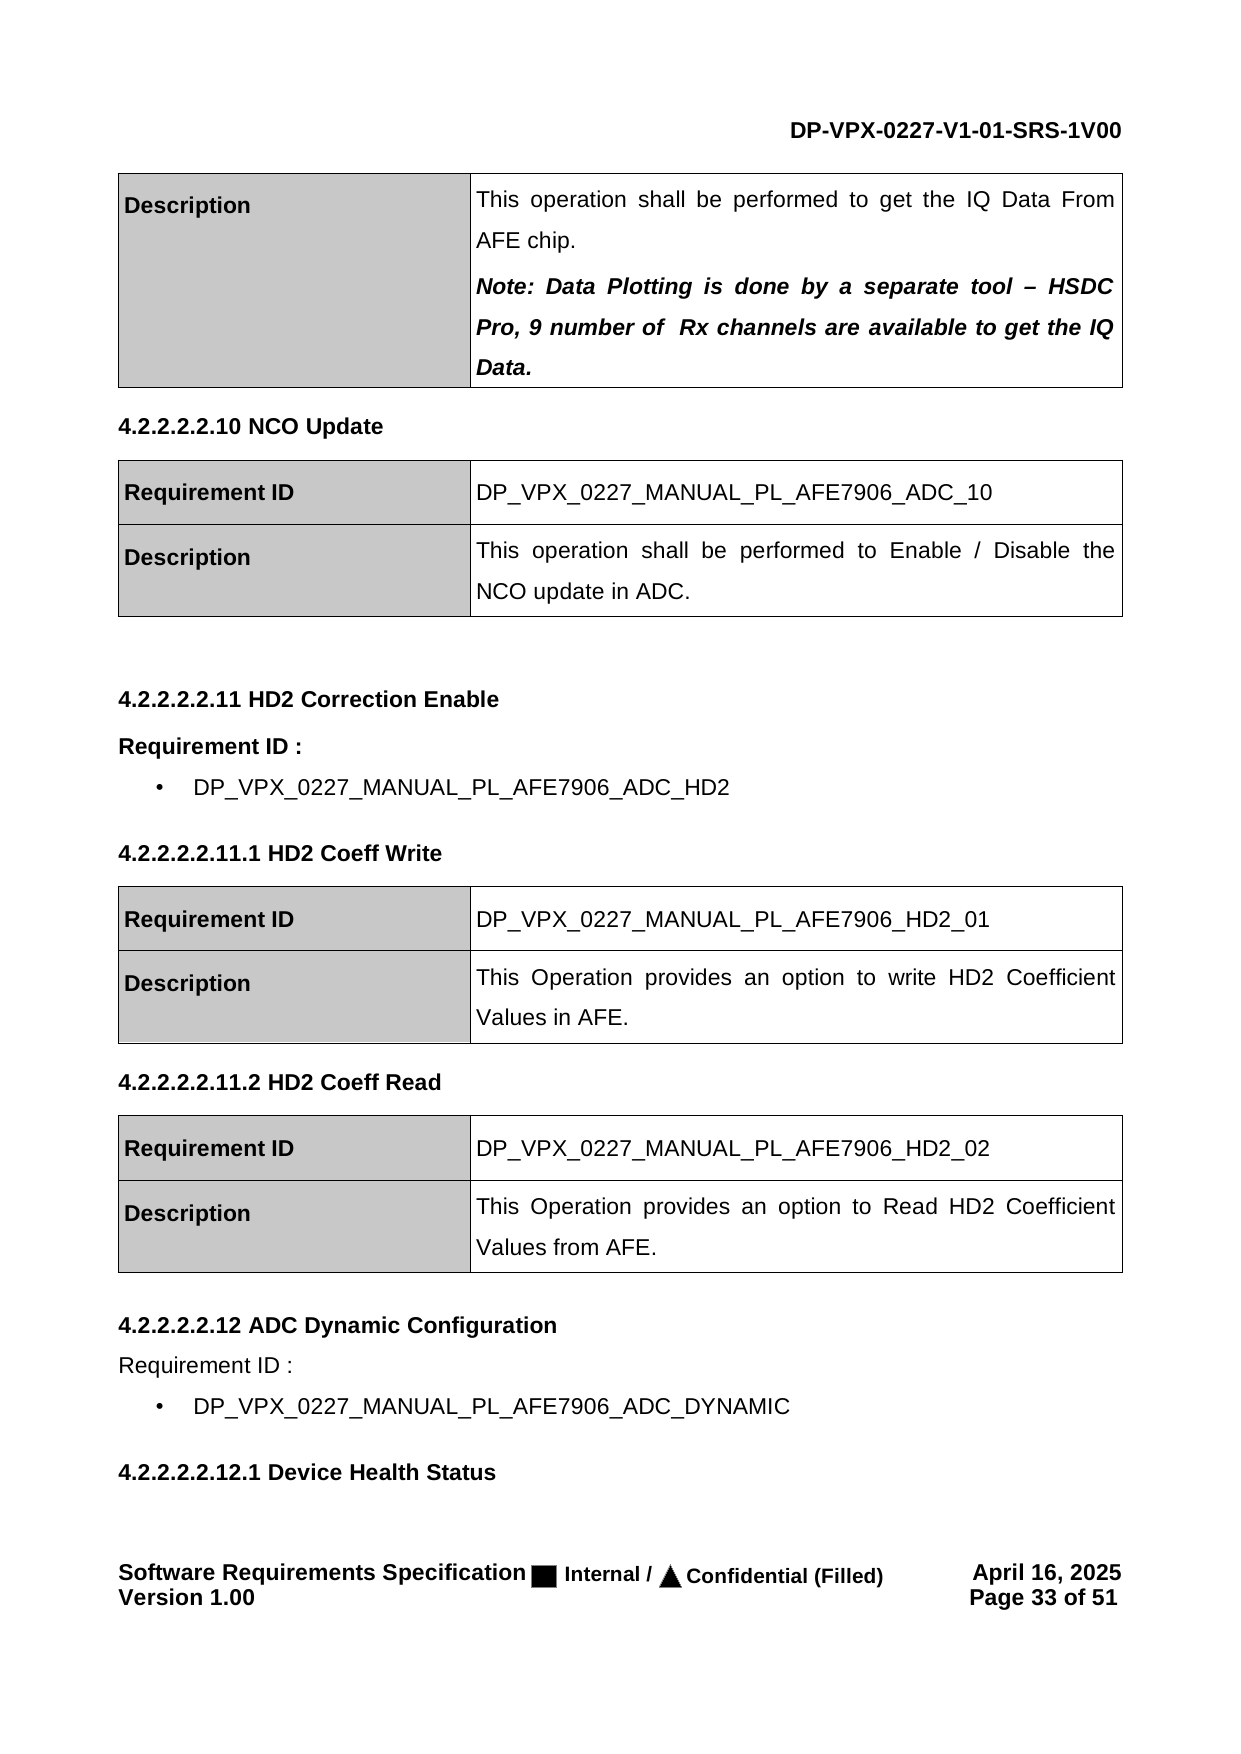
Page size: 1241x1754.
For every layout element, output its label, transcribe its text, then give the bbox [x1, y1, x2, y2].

table_header DP_VPX_0227_MANUAL_PL_AFE7906_HD2_02 [471, 1116, 1122, 1180]
list DP_VPX_0227_MANUAL_PL_AFE7906_ADC_HD2 [156, 773, 1122, 800]
table_cell Description [119, 525, 470, 616]
subtitle HD2 Coeff Write [118, 839, 1122, 866]
table_header Requirement ID [119, 1116, 470, 1180]
subtitle ADC Dynamic Configuration [118, 1311, 1122, 1338]
subtitle NCO Update [118, 413, 1122, 440]
table_cell This operation shall be performed to Enable / Disable the NCO update in ADC. [471, 525, 1122, 616]
table_header Requirement ID [119, 887, 470, 950]
text Requirement ID : [118, 1352, 1122, 1379]
list DP_VPX_0227_MANUAL_PL_AFE7906_ADC_DYNAMIC [156, 1392, 1122, 1419]
table_cell This Operation provides an option to write HD2 Coefficient Values in AFE. [471, 951, 1122, 1042]
text Requirement ID : [118, 733, 1122, 760]
subtitle Device Health Status [118, 1458, 1122, 1485]
table_cell Description [119, 1181, 470, 1272]
table_cell Description [119, 951, 470, 1042]
table_cell This operation shall be performed to get the IQ Data From AFE chip. Note: Data Plotting is done by a separate tool – HSDC Pro, 9 number of Rx channels are available to get the IQ Data. [471, 174, 1122, 387]
table_header Requirement ID [119, 461, 470, 524]
table_cell This Operation provides an option to Read HD2 Coefficient Values from AFE. [471, 1181, 1122, 1272]
subtitle HD2 Correction Enable [118, 686, 1122, 713]
table_header DP_VPX_0227_MANUAL_PL_AFE7906_HD2_01 [471, 887, 1122, 950]
table_cell Description [119, 174, 470, 387]
table_header DP_VPX_0227_MANUAL_PL_AFE7906_ADC_10 [471, 461, 1122, 524]
subtitle HD2 Coeff Read [118, 1068, 1122, 1096]
